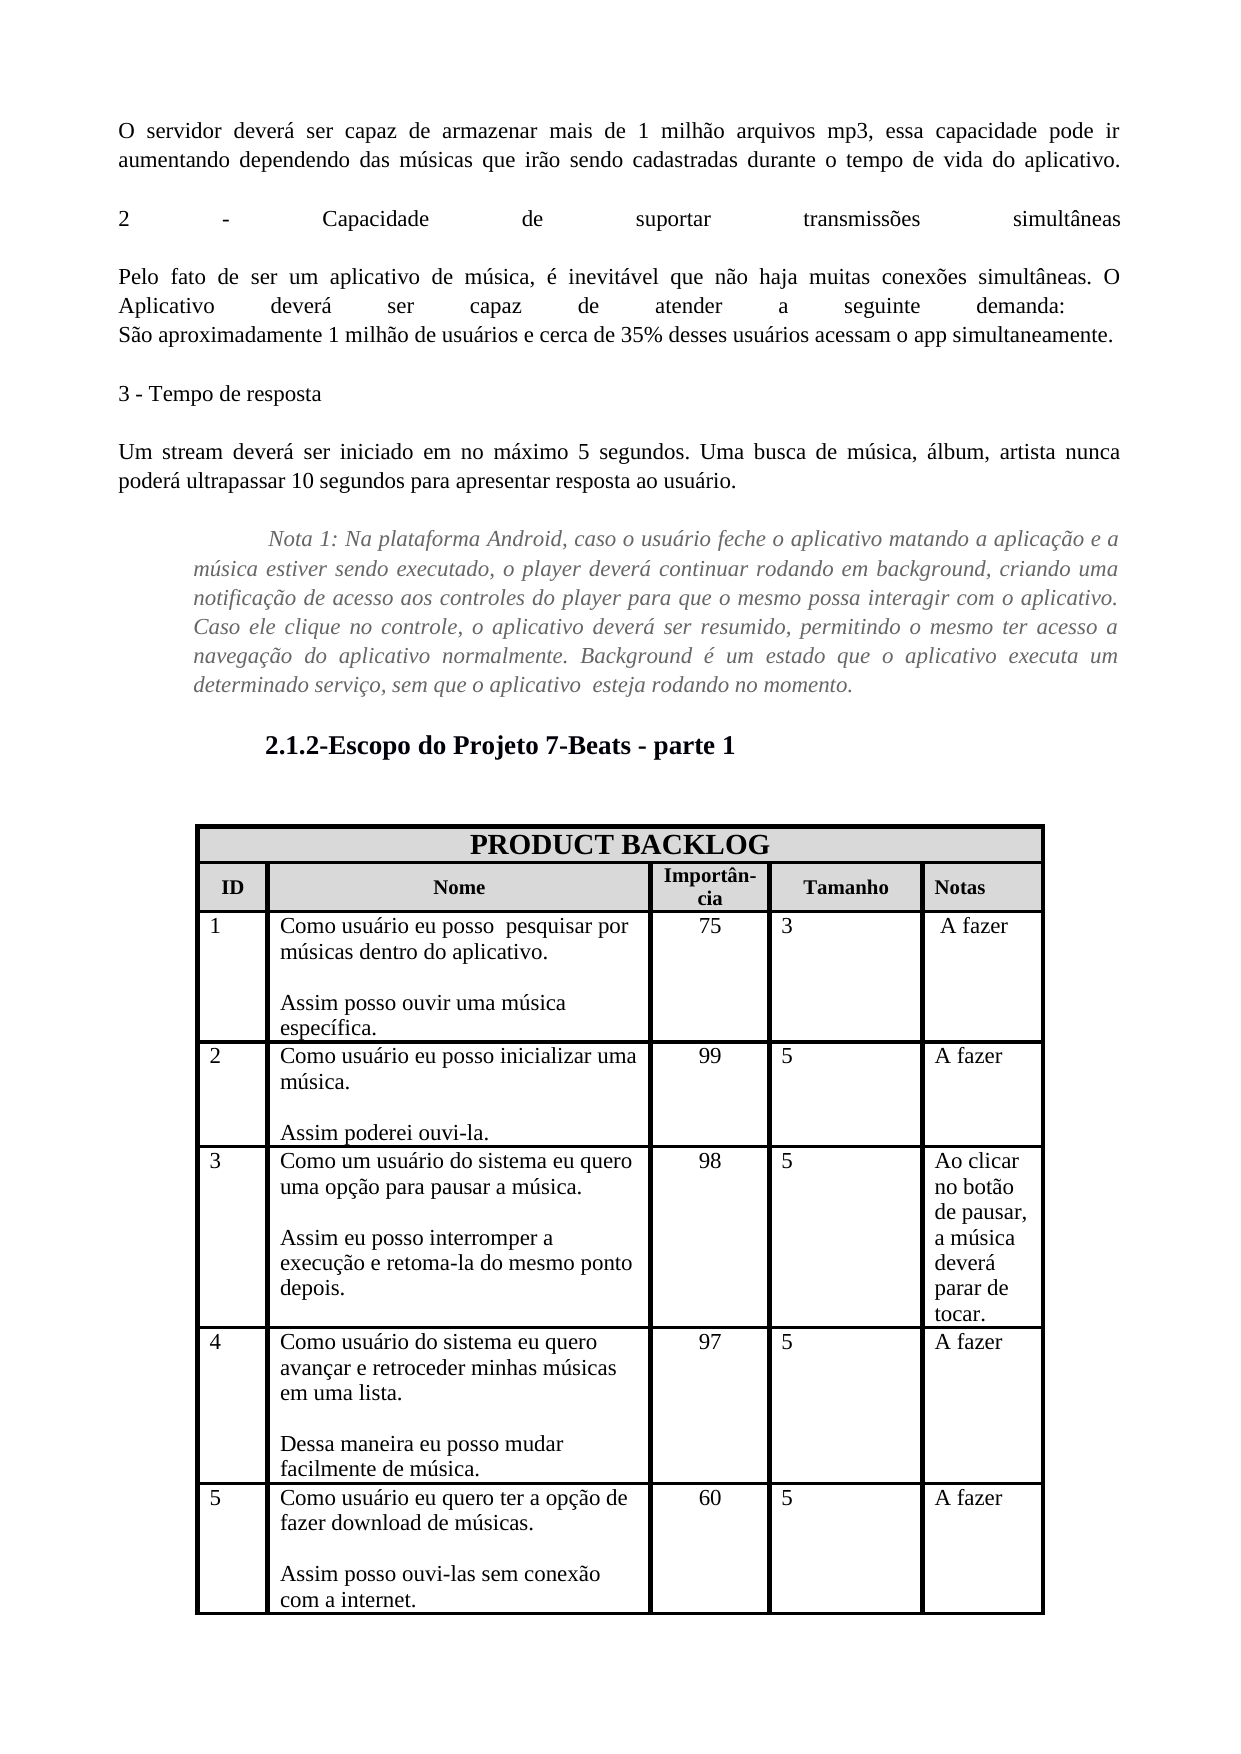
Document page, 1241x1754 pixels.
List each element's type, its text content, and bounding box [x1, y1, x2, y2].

text Pelo fato de ser um aplicativo de música, é inevitável que não haja muitas conexões simultâneas. O Aplicativo deverá ser capaz de atender a seguinte demanda: São aproximadamente 1 milhão de usuários e cerca de 35% desses usuários acessam o app simultaneamente. [118, 264, 1122, 348]
table_cell 4 [200, 1329, 265, 1482]
table_cell 75 [653, 913, 767, 1040]
table_cell ID [200, 864, 265, 910]
table_cell Ao clicar no botão de pausar, a música deverá parar de tocar. [925, 1148, 1041, 1326]
text 2 - Capacidade de suportar transmissões simultâneas [118, 206, 1122, 260]
table_cell Importân-cia [653, 864, 767, 910]
table_cell A fazer [925, 1485, 1041, 1612]
table_cell Tamanho [772, 864, 920, 910]
table_cell Como usuário eu posso inicializar uma música. Assim poderei ouvi-la. [270, 1044, 648, 1145]
table_cell A fazer [925, 1329, 1041, 1482]
table_cell Como um usuário do sistema eu quero uma opção para pausar a música. Assim eu posso interromper a execução e retoma-la do mesmo ponto depois. [270, 1148, 648, 1326]
table_cell 5 [200, 1485, 265, 1612]
text Nota 1: Na plataforma Android, caso o usuário feche o aplicativo matando a aplicação e a música estiver sendo executado, o player deverá continuar rodando em background, criando uma notificação de acesso aos controles do player para que o mesmo possa interagir com o aplicativo. Caso ele clique no controle, o aplicativo deverá ser resumido, permitindo o mesmo ter acesso a navegação do aplicativo normalmente. Background é um estado que o aplicativo executa um determinado serviço, sem que o aplicativo esteja rodando no momento. [193, 526, 1122, 698]
table_cell 5 [772, 1329, 920, 1482]
table_cell 5 [772, 1148, 920, 1326]
subtitle 2.1.2-Escopo do Projeto 7-Beats - parte 1 [193, 731, 1122, 761]
table_cell 97 [653, 1329, 767, 1482]
table_cell 1 [200, 913, 265, 1040]
table_cell 3 [772, 913, 920, 1040]
text 3 - Tempo de resposta [118, 381, 1122, 406]
table_cell 99 [653, 1044, 767, 1145]
table_cell Como usuário eu posso pesquisar por músicas dentro do aplicativo. Assim posso ouvir uma música específica. [270, 913, 648, 1040]
table_cell 3 [200, 1148, 265, 1326]
table_cell Nome [270, 864, 648, 910]
text O servidor deverá ser capaz de armazenar mais de 1 milhão arquivos mp3, essa capacidade pode ir aumentando dependendo das músicas que irão sendo cadastradas durante o tempo de vida do aplicativo. [118, 118, 1122, 202]
text Um stream deverá ser iniciado em no máximo 5 segundos. Uma busca de música, álbum, artista nunca poderá ultrapassar 10 segundos para apresentar resposta ao usuário. [118, 439, 1122, 493]
table_cell Como usuário eu quero ter a opção de fazer download de músicas. Assim posso ouvi-las sem conexão com a internet. [270, 1485, 648, 1612]
table_cell 5 [772, 1044, 920, 1145]
table_cell 60 [653, 1485, 767, 1612]
table_cell 5 [772, 1485, 920, 1612]
table_cell Como usuário do sistema eu quero avançar e retroceder minhas músicas em uma lista. Dessa maneira eu posso mudar facilmente de música. [270, 1329, 648, 1482]
table_cell Notas [925, 864, 1041, 910]
table_cell A fazer [925, 913, 1041, 1040]
table_cell 98 [653, 1148, 767, 1326]
table_cell A fazer [925, 1044, 1041, 1145]
table_header PRODUCT BACKLOG [200, 829, 1041, 861]
table_cell 2 [200, 1044, 265, 1145]
